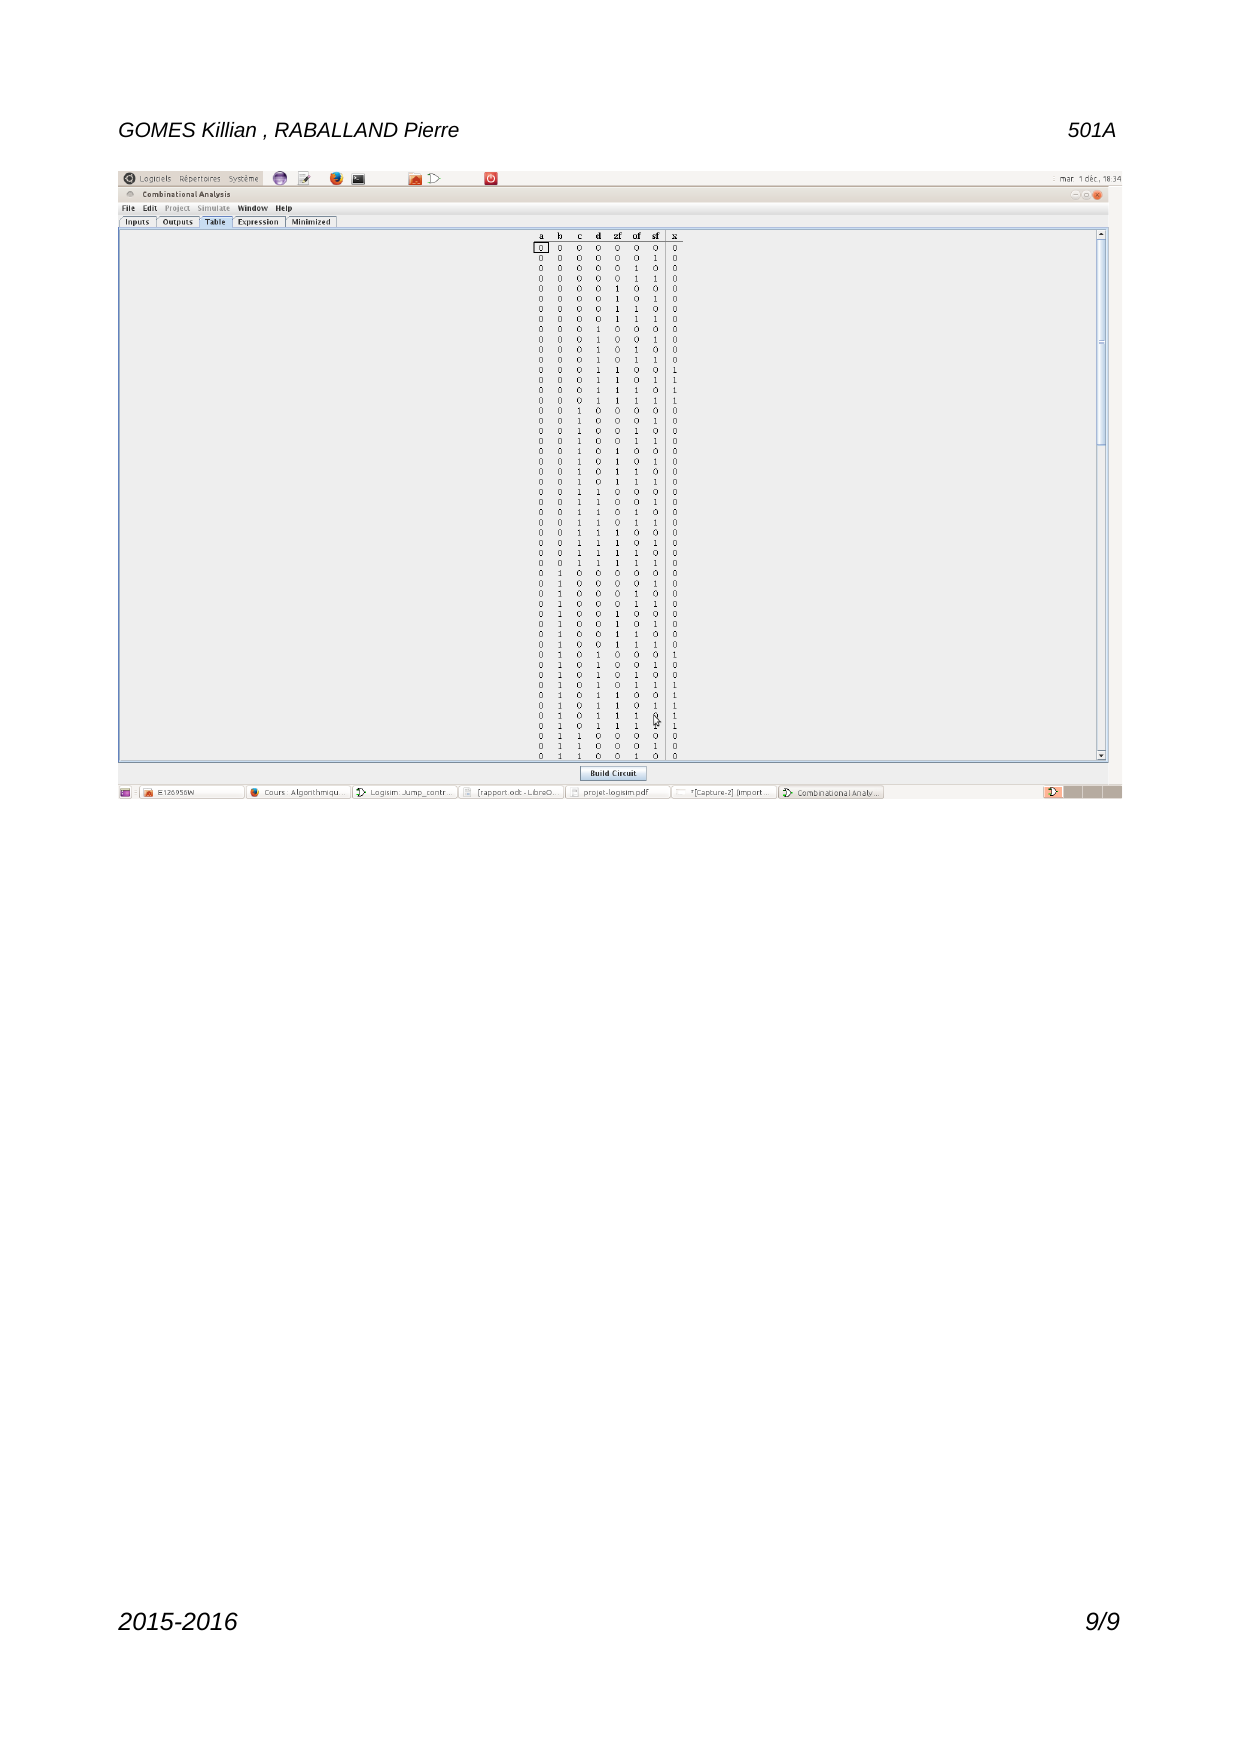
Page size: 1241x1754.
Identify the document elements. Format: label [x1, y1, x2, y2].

picture [118, 171, 1123, 799]
